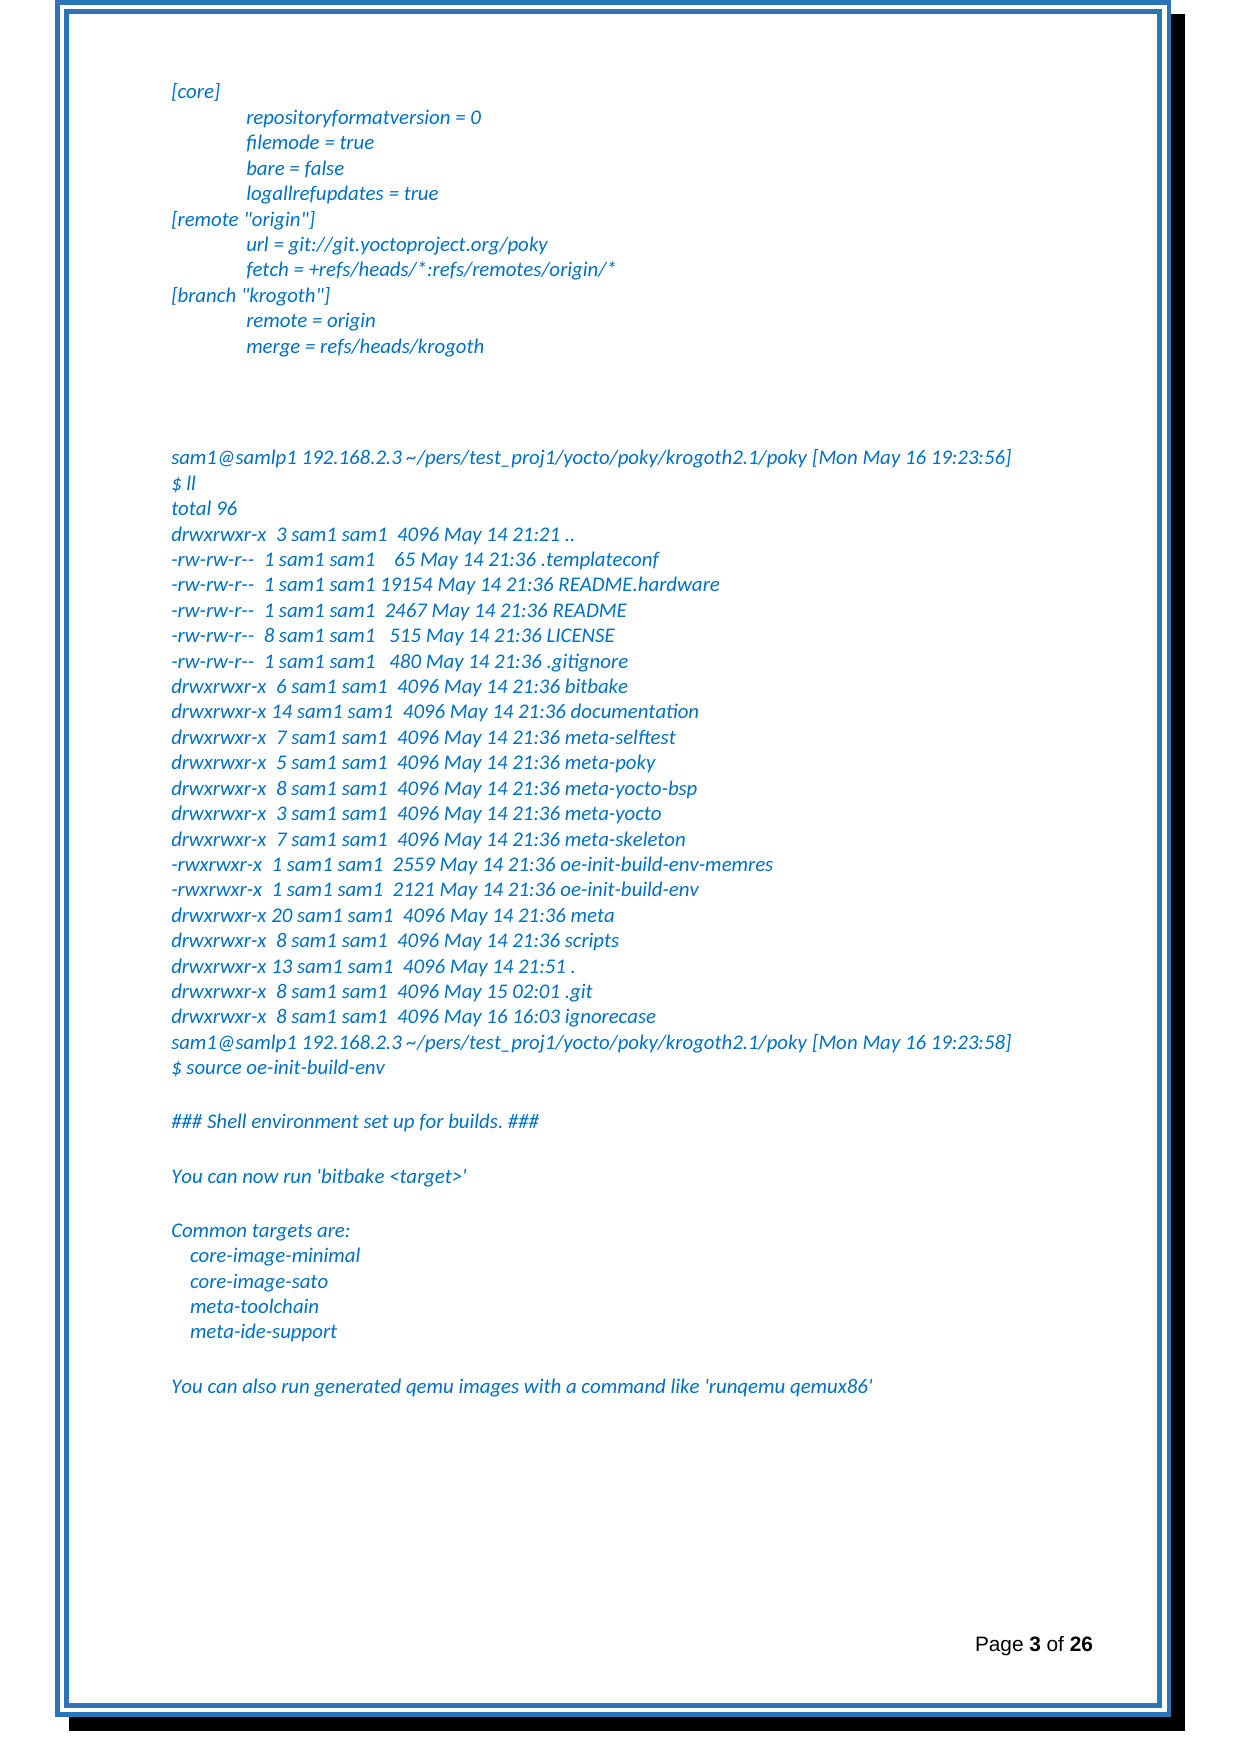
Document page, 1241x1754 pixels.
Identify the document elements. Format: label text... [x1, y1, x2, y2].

text -rw-rw-r-- 1 sam1 sam1 19154 May 14 21:36 README.hardware [171, 572, 1093, 597]
text [core] [171, 79, 1093, 104]
text drwxrwxr-x 7 sam1 sam1 4096 May 14 21:36 meta-skeleton [171, 826, 1093, 851]
text meta-ide-support [171, 1319, 1093, 1344]
text drwxrwxr-x 8 sam1 sam1 4096 May 16 16:03 ignorecase [171, 1004, 1093, 1029]
text core-image-minimal [171, 1242, 1093, 1268]
text $ source oe-init-build-env [171, 1054, 1093, 1080]
text $ ll [171, 470, 1093, 495]
text bare = false [171, 155, 1093, 180]
text drwxrwxr-x 3 sam1 sam1 4096 May 14 21:21 .. [171, 521, 1093, 546]
text drwxrwxr-x 6 sam1 sam1 4096 May 14 21:36 bitbake [171, 673, 1093, 699]
text [branch "krogoth"] [171, 282, 1093, 307]
text [remote "origin"] [171, 206, 1093, 231]
text -rw-rw-r-- 8 sam1 sam1 515 May 14 21:36 LICENSE [171, 622, 1093, 648]
text Common targets are: [171, 1217, 1093, 1242]
text total 96 [171, 495, 1093, 521]
text remote = origin [171, 307, 1093, 333]
text drwxrwxr-x 5 sam1 sam1 4096 May 14 21:36 meta-poky [171, 749, 1093, 775]
text sam1@samlp1 192.168.2.3 ~/pers/test_proj1/yocto/poky/krogoth2.1/poky [Mon May 16 19:23:58] [171, 1029, 1093, 1054]
text sam1@samlp1 192.168.2.3 ~/pers/test_proj1/yocto/poky/krogoth2.1/poky [Mon May 16 19:23:56] [171, 444, 1093, 470]
text You can now run 'bitbake <target>' [171, 1163, 1093, 1188]
text logallrefupdates = true [171, 180, 1093, 206]
text -rw-rw-r-- 1 sam1 sam1 65 May 14 21:36 .templateconf [171, 546, 1093, 572]
text drwxrwxr-x 20 sam1 sam1 4096 May 14 21:36 meta [171, 902, 1093, 927]
text You can also run generated qemu images with a command like 'runqemu qemux86' [171, 1373, 1093, 1398]
text core-image-sato [171, 1268, 1093, 1293]
text ### Shell environment set up for builds. ### [171, 1109, 1093, 1134]
text -rwxrwxr-x 1 sam1 sam1 2121 May 14 21:36 oe-init-build-env [171, 877, 1093, 902]
text -rw-rw-r-- 1 sam1 sam1 480 May 14 21:36 .gitignore [171, 648, 1093, 673]
text meta-toolchain [171, 1293, 1093, 1319]
text merge = refs/heads/krogoth [171, 333, 1093, 358]
text repositoryformatversion = 0 [171, 104, 1093, 129]
text drwxrwxr-x 3 sam1 sam1 4096 May 14 21:36 meta-yocto [171, 800, 1093, 826]
text -rwxrwxr-x 1 sam1 sam1 2559 May 14 21:36 oe-init-build-env-memres [171, 851, 1093, 877]
text drwxrwxr-x 7 sam1 sam1 4096 May 14 21:36 meta-selftest [171, 724, 1093, 749]
text drwxrwxr-x 14 sam1 sam1 4096 May 14 21:36 documentation [171, 699, 1093, 724]
text url = git://git.yoctoproject.org/poky [171, 231, 1093, 257]
text drwxrwxr-x 8 sam1 sam1 4096 May 15 02:01 .git [171, 978, 1093, 1004]
text filemode = true [171, 129, 1093, 155]
text -rw-rw-r-- 1 sam1 sam1 2467 May 14 21:36 README [171, 597, 1093, 622]
text drwxrwxr-x 13 sam1 sam1 4096 May 14 21:51 . [171, 953, 1093, 978]
text drwxrwxr-x 8 sam1 sam1 4096 May 14 21:36 meta-yocto-bsp [171, 775, 1093, 800]
text fetch = +refs/heads/*:refs/remotes/origin/* [171, 257, 1093, 282]
text drwxrwxr-x 8 sam1 sam1 4096 May 14 21:36 scripts [171, 927, 1093, 953]
